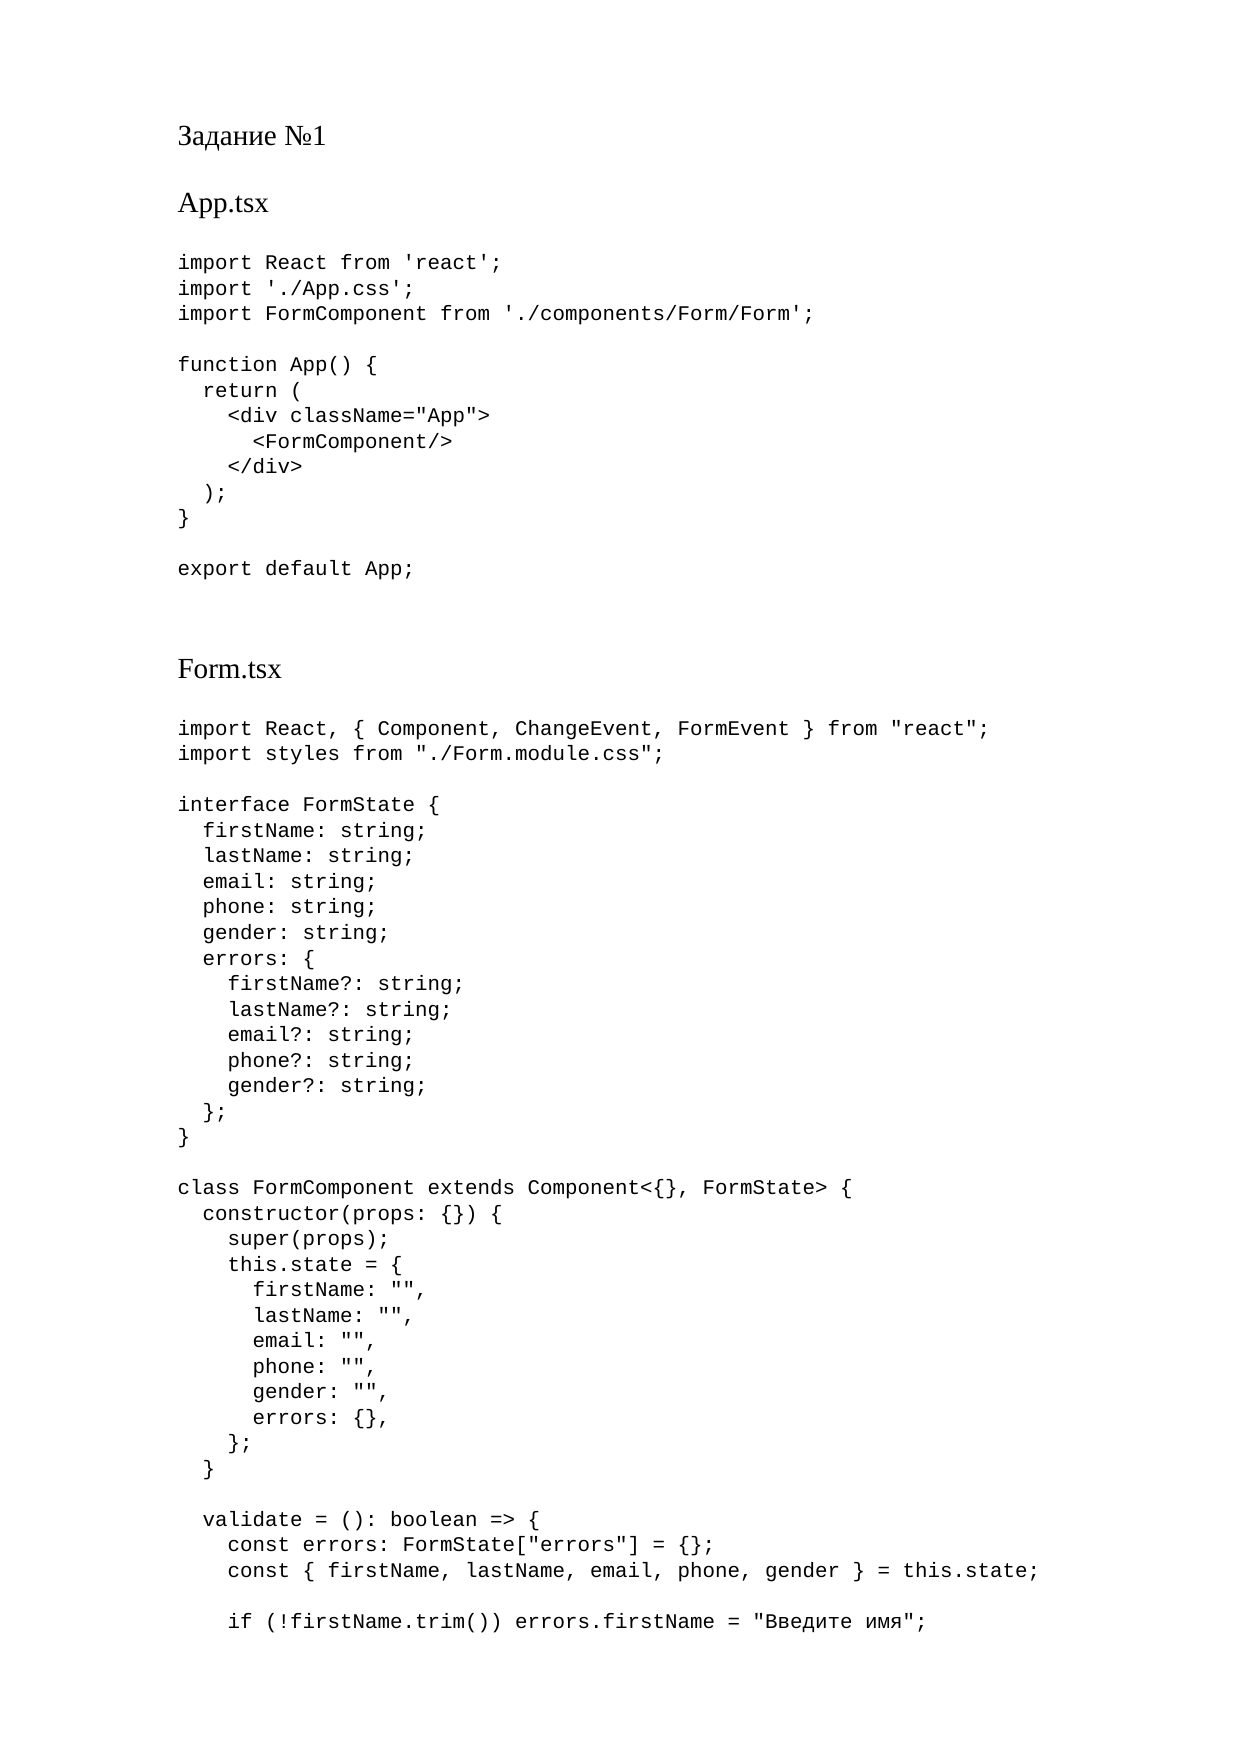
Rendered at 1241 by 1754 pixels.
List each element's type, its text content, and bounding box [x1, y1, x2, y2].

text gender: "", [177, 1381, 1152, 1405]
text App.tsx [177, 185, 1152, 219]
text <div className="App"> [177, 405, 1152, 429]
text validate = (): boolean => { [177, 1509, 1152, 1533]
text } [177, 1458, 1152, 1482]
text firstName?: string; [177, 973, 1152, 997]
text </div> [177, 456, 1152, 480]
text class FormComponent extends Component<{}, FormState> { [177, 1177, 1152, 1201]
text import './App.css'; [177, 278, 1152, 301]
text Form.tsx [177, 651, 1152, 684]
text Задание №1 [177, 118, 1152, 152]
text }; [177, 1101, 1152, 1124]
text phone: string; [177, 896, 1152, 920]
text }; [177, 1432, 1152, 1456]
text export default App; [177, 558, 1152, 582]
text super(props); [177, 1228, 1152, 1252]
text <FormComponent/> [177, 431, 1152, 454]
text this.state = { [177, 1254, 1152, 1277]
text } [177, 1126, 1152, 1150]
text import React from 'react'; [177, 252, 1152, 276]
text errors: { [177, 947, 1152, 971]
text return ( [177, 380, 1152, 403]
text import React, { Component, ChangeEvent, FormEvent } from "react"; [177, 718, 1152, 741]
text errors: {}, [177, 1407, 1152, 1431]
text import FormComponent from './components/Form/Form'; [177, 303, 1152, 327]
text function App() { [177, 354, 1152, 378]
text gender?: string; [177, 1075, 1152, 1099]
text lastName: string; [177, 845, 1152, 869]
text interface FormState { [177, 794, 1152, 818]
text import styles from "./Form.module.css"; [177, 743, 1152, 767]
text email: "", [177, 1330, 1152, 1354]
text lastName: "", [177, 1305, 1152, 1328]
text lastName?: string; [177, 998, 1152, 1022]
text } [177, 507, 1152, 531]
text if (!firstName.trim()) errors.firstName = "Введите имя"; [177, 1611, 1152, 1635]
text firstName: string; [177, 820, 1152, 843]
text phone?: string; [177, 1049, 1152, 1073]
text email?: string; [177, 1024, 1152, 1048]
text const errors: FormState["errors"] = {}; [177, 1534, 1152, 1558]
text phone: "", [177, 1356, 1152, 1379]
text firstName: "", [177, 1279, 1152, 1303]
text email: string; [177, 871, 1152, 894]
text constructor(props: {}) { [177, 1203, 1152, 1226]
text ); [177, 482, 1152, 505]
text gender: string; [177, 922, 1152, 946]
text const { firstName, lastName, email, phone, gender } = this.state; [177, 1560, 1152, 1584]
